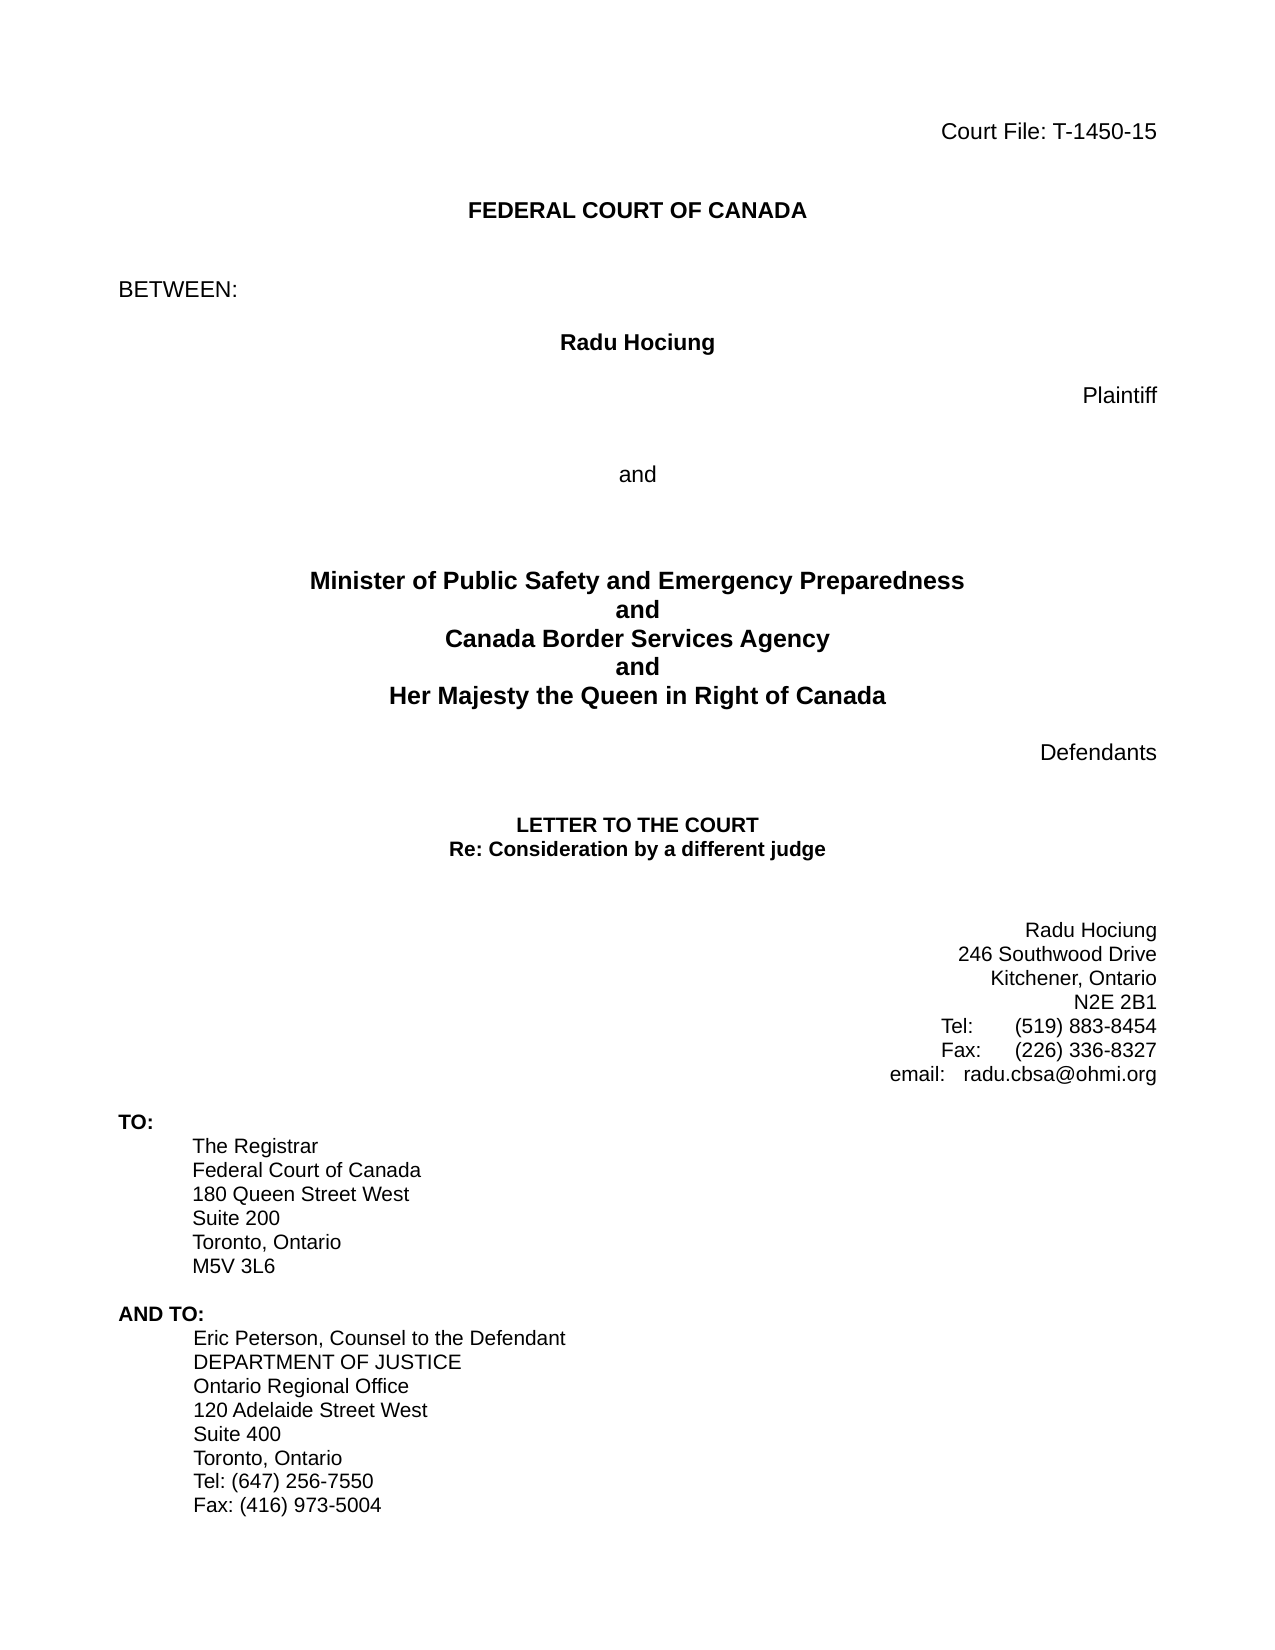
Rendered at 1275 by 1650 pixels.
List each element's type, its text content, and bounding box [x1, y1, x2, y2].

text Suite 200 [192, 1206, 1157, 1230]
text Radu Hociung [118, 329, 1157, 355]
text Tel: (647) 256-7550 [193, 1469, 1157, 1493]
text Suite 400 [193, 1421, 1157, 1445]
text Court File: T-1450-15 [118, 118, 1157, 144]
text and [118, 652, 1157, 681]
text email: radu.cbsa@ohmi.org [118, 1062, 1157, 1086]
text Re: Consideration by a different judge [118, 837, 1157, 861]
text Plaintiff [118, 382, 1157, 408]
text Canada Border Services Agency [118, 624, 1157, 652]
text Fax: (416) 973-5004 [193, 1493, 1157, 1517]
text AND TO: [118, 1302, 1157, 1326]
text 120 Adelaide Street West [193, 1397, 1157, 1421]
text Ontario Regional Office [193, 1373, 1157, 1397]
text Toronto, Ontario [193, 1445, 1157, 1469]
text Radu Hociung [118, 918, 1157, 942]
text Eric Peterson, Counsel to the Defendant [193, 1326, 1157, 1349]
text and [118, 461, 1157, 487]
text Her Majesty the Queen in Right of Canada [118, 681, 1157, 710]
text Minister of Public Safety and Emergency Preparedness [118, 566, 1157, 595]
text LETTER TO THE COURT [118, 813, 1157, 837]
text 246 Southwood Drive [193, 942, 1157, 966]
text N2E 2B1 [193, 990, 1157, 1014]
text DEPARTMENT OF JUSTICE [193, 1349, 1157, 1373]
text Defendants [118, 739, 1157, 765]
text and [118, 595, 1157, 624]
text Federal Court of Canada [192, 1158, 1157, 1182]
text 180 Queen Street West [192, 1182, 1157, 1206]
text FEDERAL COURT OF CANADA [118, 197, 1157, 223]
text The Registrar [192, 1134, 1157, 1158]
text BETWEEN: [118, 276, 1157, 303]
text Kitchener, Ontario [193, 966, 1157, 990]
text Tel: (519) 883-8454 [118, 1014, 1157, 1038]
text M5V 3L6 [192, 1254, 1157, 1278]
text Toronto, Ontario [192, 1230, 1157, 1254]
text Fax: (226) 336-8327 [118, 1038, 1157, 1062]
text TO: [118, 1110, 1157, 1134]
